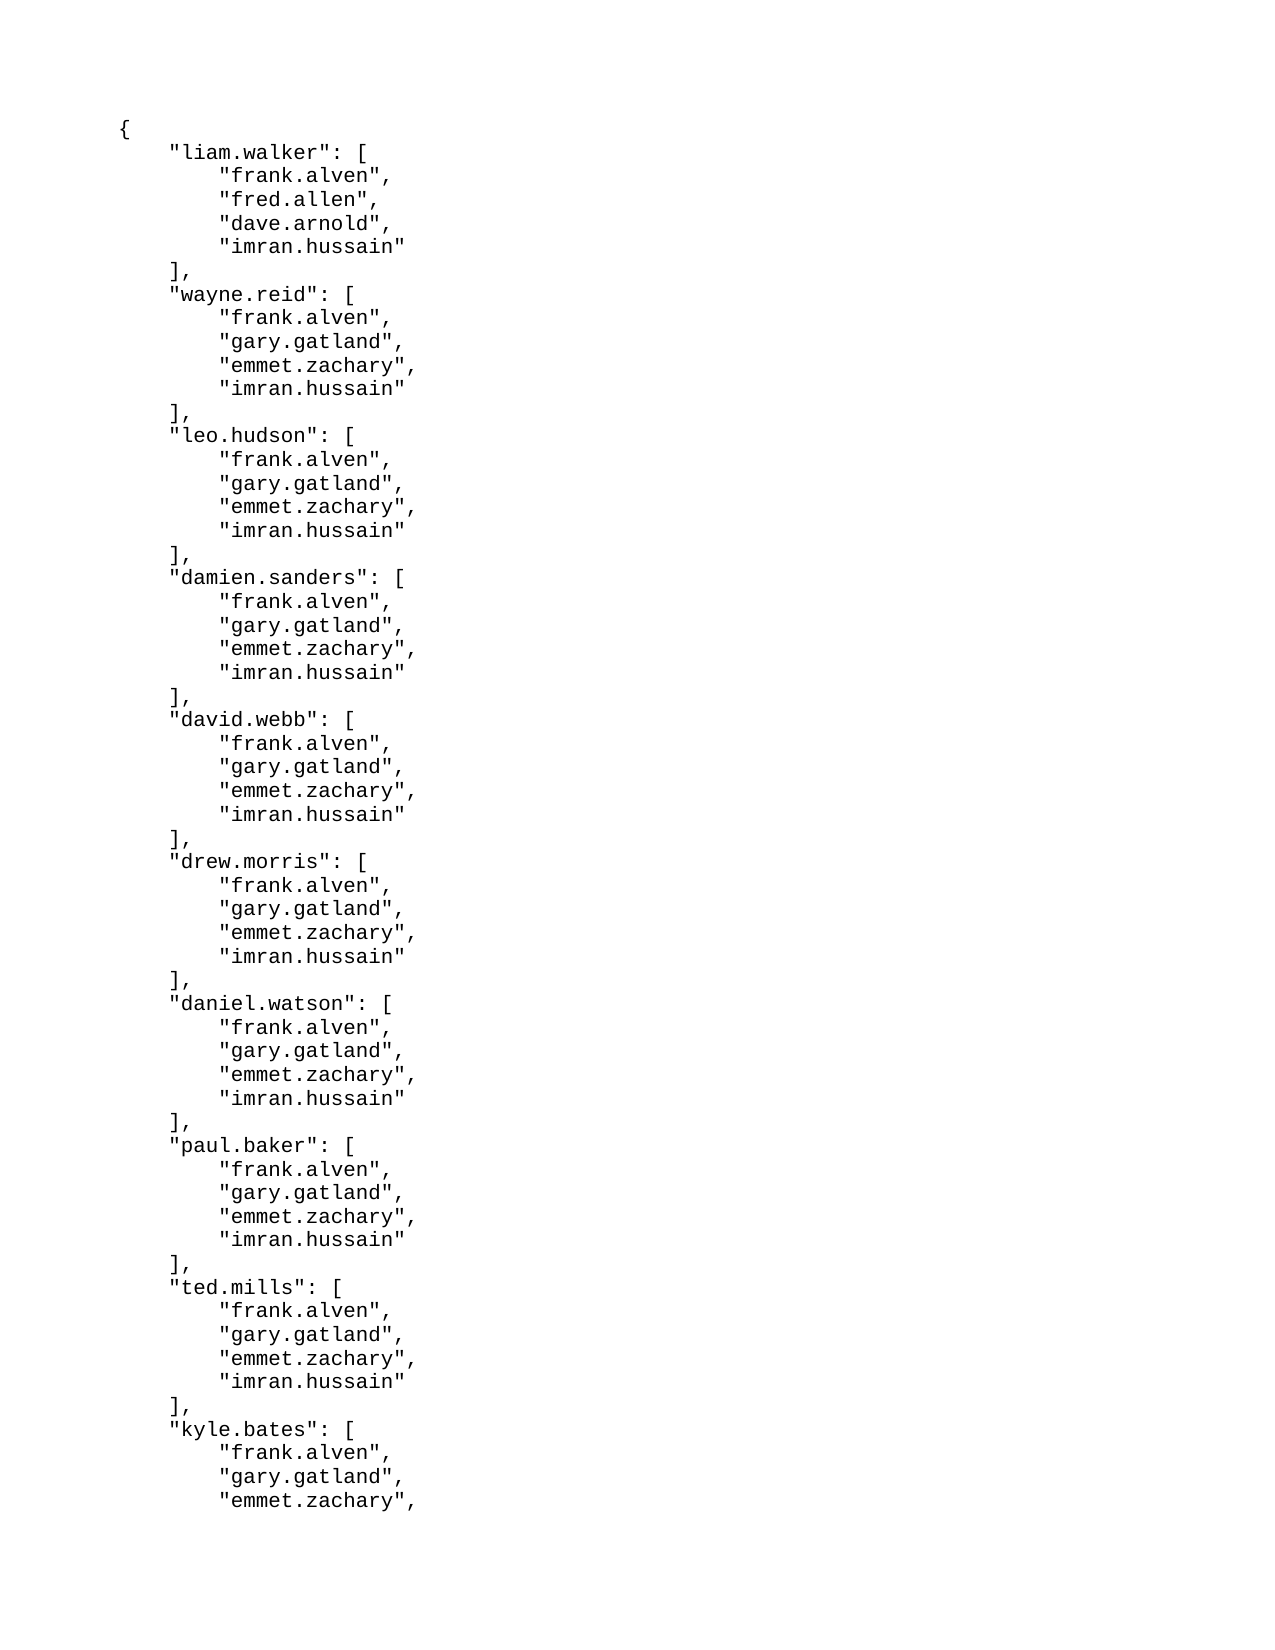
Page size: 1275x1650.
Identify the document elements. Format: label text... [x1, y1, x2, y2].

text "emmet.zachary", [118, 780, 1157, 804]
text "dave.arnold", [118, 213, 1157, 236]
text "frank.alven", [118, 1442, 1157, 1466]
text { [118, 118, 1157, 142]
text "emmet.zachary", [118, 496, 1157, 520]
text "gary.gatland", [118, 898, 1157, 922]
text ], [118, 544, 1157, 567]
text "gary.gatland", [118, 1466, 1157, 1489]
text ], [118, 1395, 1157, 1419]
text "emmet.zachary", [118, 1348, 1157, 1371]
text "imran.hussain" [118, 236, 1157, 260]
text "imran.hussain" [118, 662, 1157, 686]
text "frank.alven", [118, 591, 1157, 615]
text "gary.gatland", [118, 757, 1157, 780]
text ], [118, 260, 1157, 284]
text "imran.hussain" [118, 1088, 1157, 1111]
text "imran.hussain" [118, 1371, 1157, 1395]
text "gary.gatland", [118, 1040, 1157, 1064]
text "imran.hussain" [118, 804, 1157, 827]
text "ted.mills": [ [118, 1277, 1157, 1300]
text ], [118, 969, 1157, 993]
text "imran.hussain" [118, 520, 1157, 544]
text "damien.sanders": [ [118, 567, 1157, 591]
text "paul.baker": [ [118, 1135, 1157, 1158]
text ], [118, 1111, 1157, 1135]
text "emmet.zachary", [118, 638, 1157, 662]
text "frank.alven", [118, 875, 1157, 898]
text "liam.walker": [ [118, 142, 1157, 165]
text ], [118, 402, 1157, 426]
text "wayne.reid": [ [118, 284, 1157, 307]
text "frank.alven", [118, 307, 1157, 331]
text ], [118, 1253, 1157, 1277]
text "gary.gatland", [118, 1182, 1157, 1206]
text "gary.gatland", [118, 1324, 1157, 1348]
text "emmet.zachary", [118, 354, 1157, 378]
text "imran.hussain" [118, 378, 1157, 402]
text "fred.allen", [118, 189, 1157, 213]
text "gary.gatland", [118, 331, 1157, 354]
text "frank.alven", [118, 1300, 1157, 1324]
text "frank.alven", [118, 1158, 1157, 1182]
text "drew.morris": [ [118, 851, 1157, 875]
text "david.webb": [ [118, 709, 1157, 733]
text ], [118, 686, 1157, 709]
text "emmet.zachary", [118, 1064, 1157, 1088]
text "frank.alven", [118, 1017, 1157, 1040]
text "frank.alven", [118, 449, 1157, 473]
text "imran.hussain" [118, 946, 1157, 969]
text "emmet.zachary", [118, 1489, 1157, 1513]
text "gary.gatland", [118, 615, 1157, 638]
text "frank.alven", [118, 733, 1157, 757]
text "daniel.watson": [ [118, 993, 1157, 1017]
text "leo.hudson": [ [118, 426, 1157, 449]
text "emmet.zachary", [118, 1206, 1157, 1229]
text "gary.gatland", [118, 473, 1157, 496]
text "kyle.bates": [ [118, 1419, 1157, 1442]
text "frank.alven", [118, 165, 1157, 189]
text ], [118, 827, 1157, 851]
text "imran.hussain" [118, 1229, 1157, 1253]
text "emmet.zachary", [118, 922, 1157, 946]
